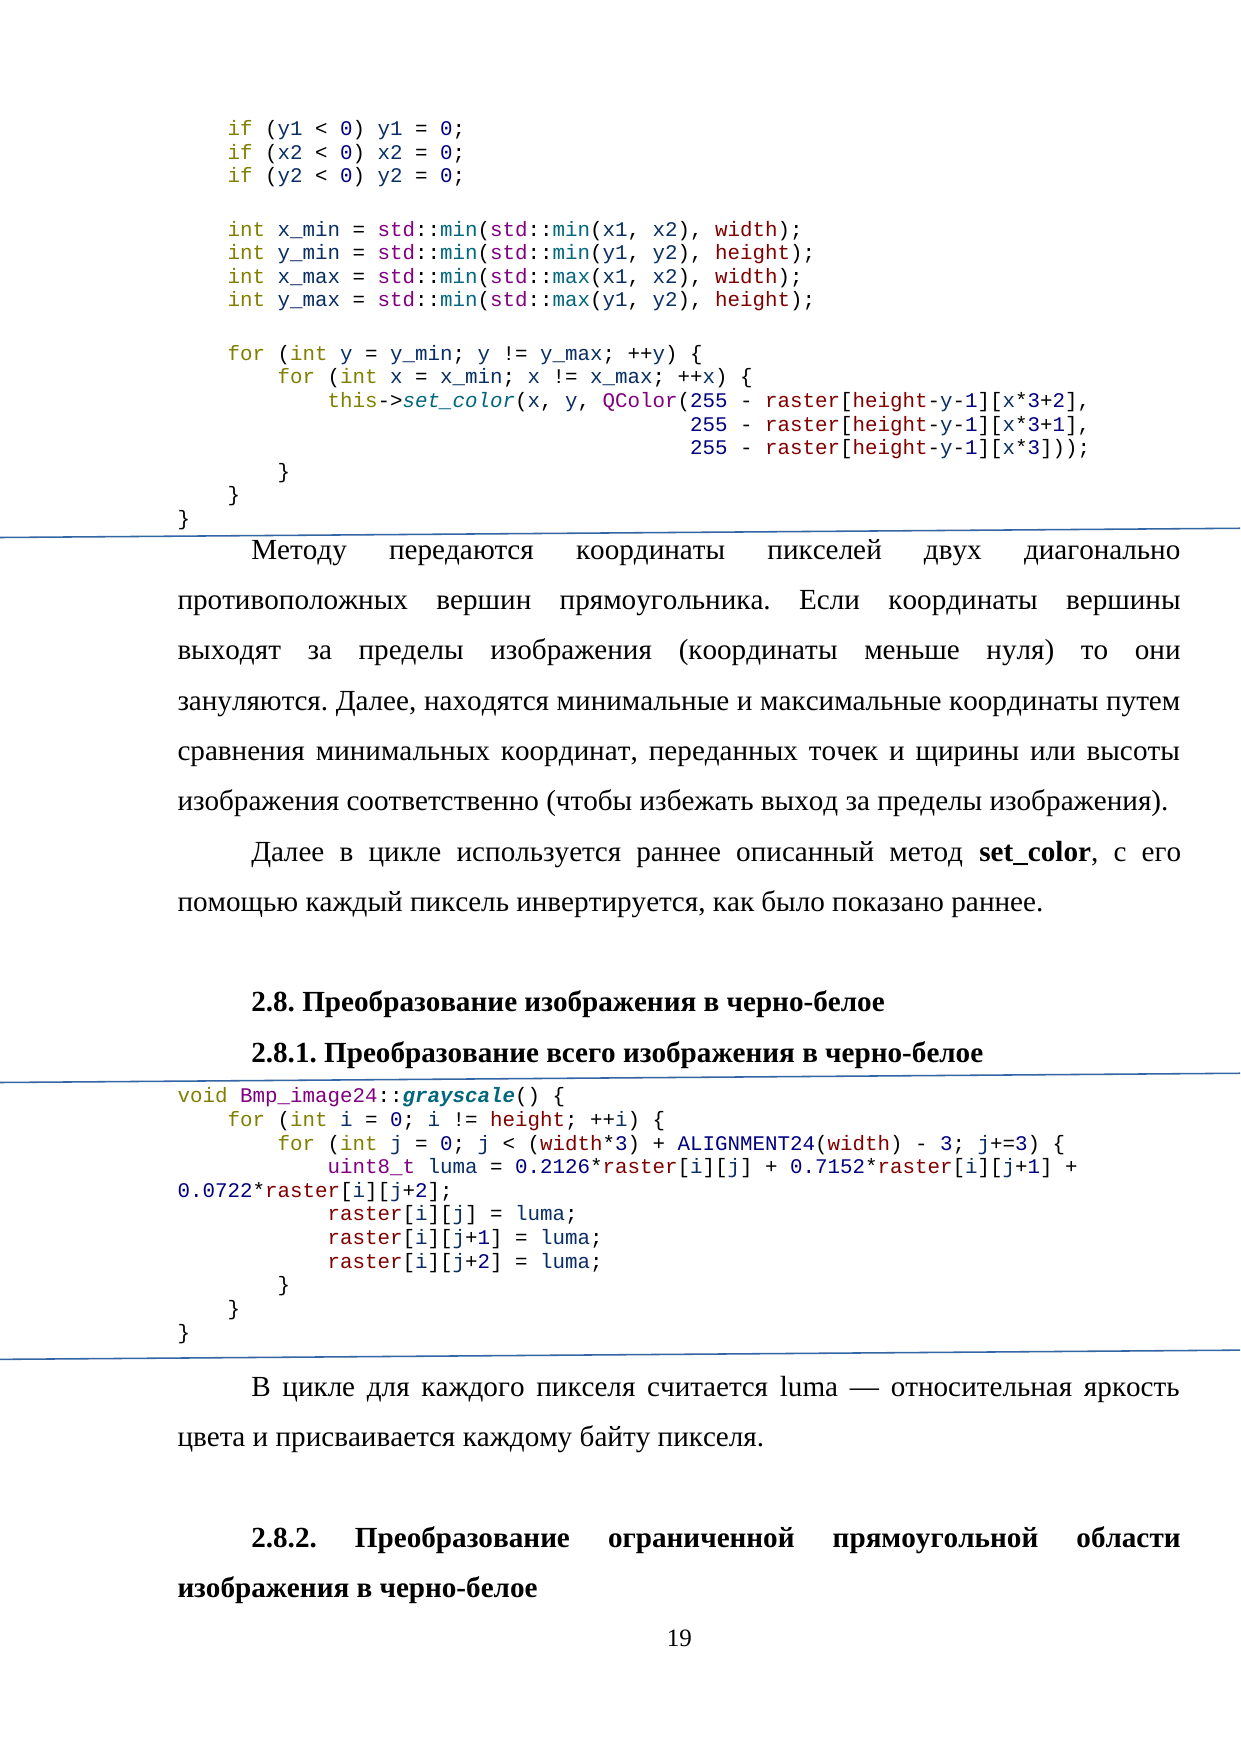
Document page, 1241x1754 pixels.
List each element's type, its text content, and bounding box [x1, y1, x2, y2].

text } [177, 461, 1181, 484]
text void Bmp_image24::grayscale() { [177, 1085, 1181, 1109]
text for (int x = x_min; x != x_max; ++x) { [177, 366, 1181, 390]
text raster[i][j+1] = luma; [177, 1227, 1181, 1251]
text for (int y = y_min; y != y_max; ++y) { [177, 343, 1181, 366]
text if (y1 < 0) y1 = 0; [177, 118, 1181, 142]
text if (y2 < 0) y2 = 0; [177, 165, 1181, 189]
text 255 - raster[height-y-1][x*3+1], [177, 413, 1181, 437]
text } [177, 484, 1181, 508]
text Далее в цикле используется раннее описанный метод set_color, с его помощью каждый пиксель инвертируется, как было показано раннее. [177, 834, 1181, 917]
text В цикле для каждого пикселя считается luma — относительная яркость цвета и присваивается каждому байту пикселя. [177, 1369, 1181, 1453]
text Методу передаются координаты пикселей двух диагонально противоположных вершин прямоугольника. Если координаты вершины выходят за пределы изображения (координаты меньше нуля) то они зануляются. Далее, находятся минимальные и максимальные координаты путем сравнения минимальных координат, переданных точек и щирины или высоты изображения соответственно (чтобы избежать выход за пределы изображения). [177, 532, 1181, 817]
text raster[i][j] = luma; [177, 1203, 1181, 1227]
text } [177, 1322, 1181, 1345]
text } [177, 508, 1181, 532]
text raster[i][j+2] = luma; [177, 1251, 1181, 1274]
text if (x2 < 0) x2 = 0; [177, 142, 1181, 165]
text } [177, 1274, 1181, 1298]
text 2.8. Преобразование изображения в черно-белое [177, 984, 1181, 1018]
text for (int j = 0; j < (width*3) + ALIGNMENT24(width) - 3; j+=3) { [177, 1132, 1181, 1156]
text int y_max = std::min(std::max(y1, y2), height); [177, 289, 1181, 313]
text } [177, 1298, 1181, 1322]
text int y_min = std::min(std::min(y1, y2), height); [177, 242, 1181, 266]
text int x_max = std::min(std::max(x1, x2), width); [177, 266, 1181, 289]
text 2.8.1. Преобразование всего изображения в черно-белое [177, 1035, 1181, 1068]
text 2.8.2. Преобразование ограниченной прямоугольной области изображения в черно-белое [177, 1520, 1181, 1604]
text this->set_color(x, y, QColor(255 - raster[height-y-1][x*3+2], [177, 390, 1181, 413]
text int x_min = std::min(std::min(x1, x2), width); [177, 218, 1181, 242]
text for (int i = 0; i != height; ++i) { [177, 1109, 1181, 1132]
text uint8_t luma = 0.2126*raster[i][j] + 0.7152*raster[i][j+1] + 0.0722*raster[i][j+2]; ﻿ [177, 1156, 1181, 1203]
text 255 - raster[height-y-1][x*3])); [177, 437, 1181, 461]
